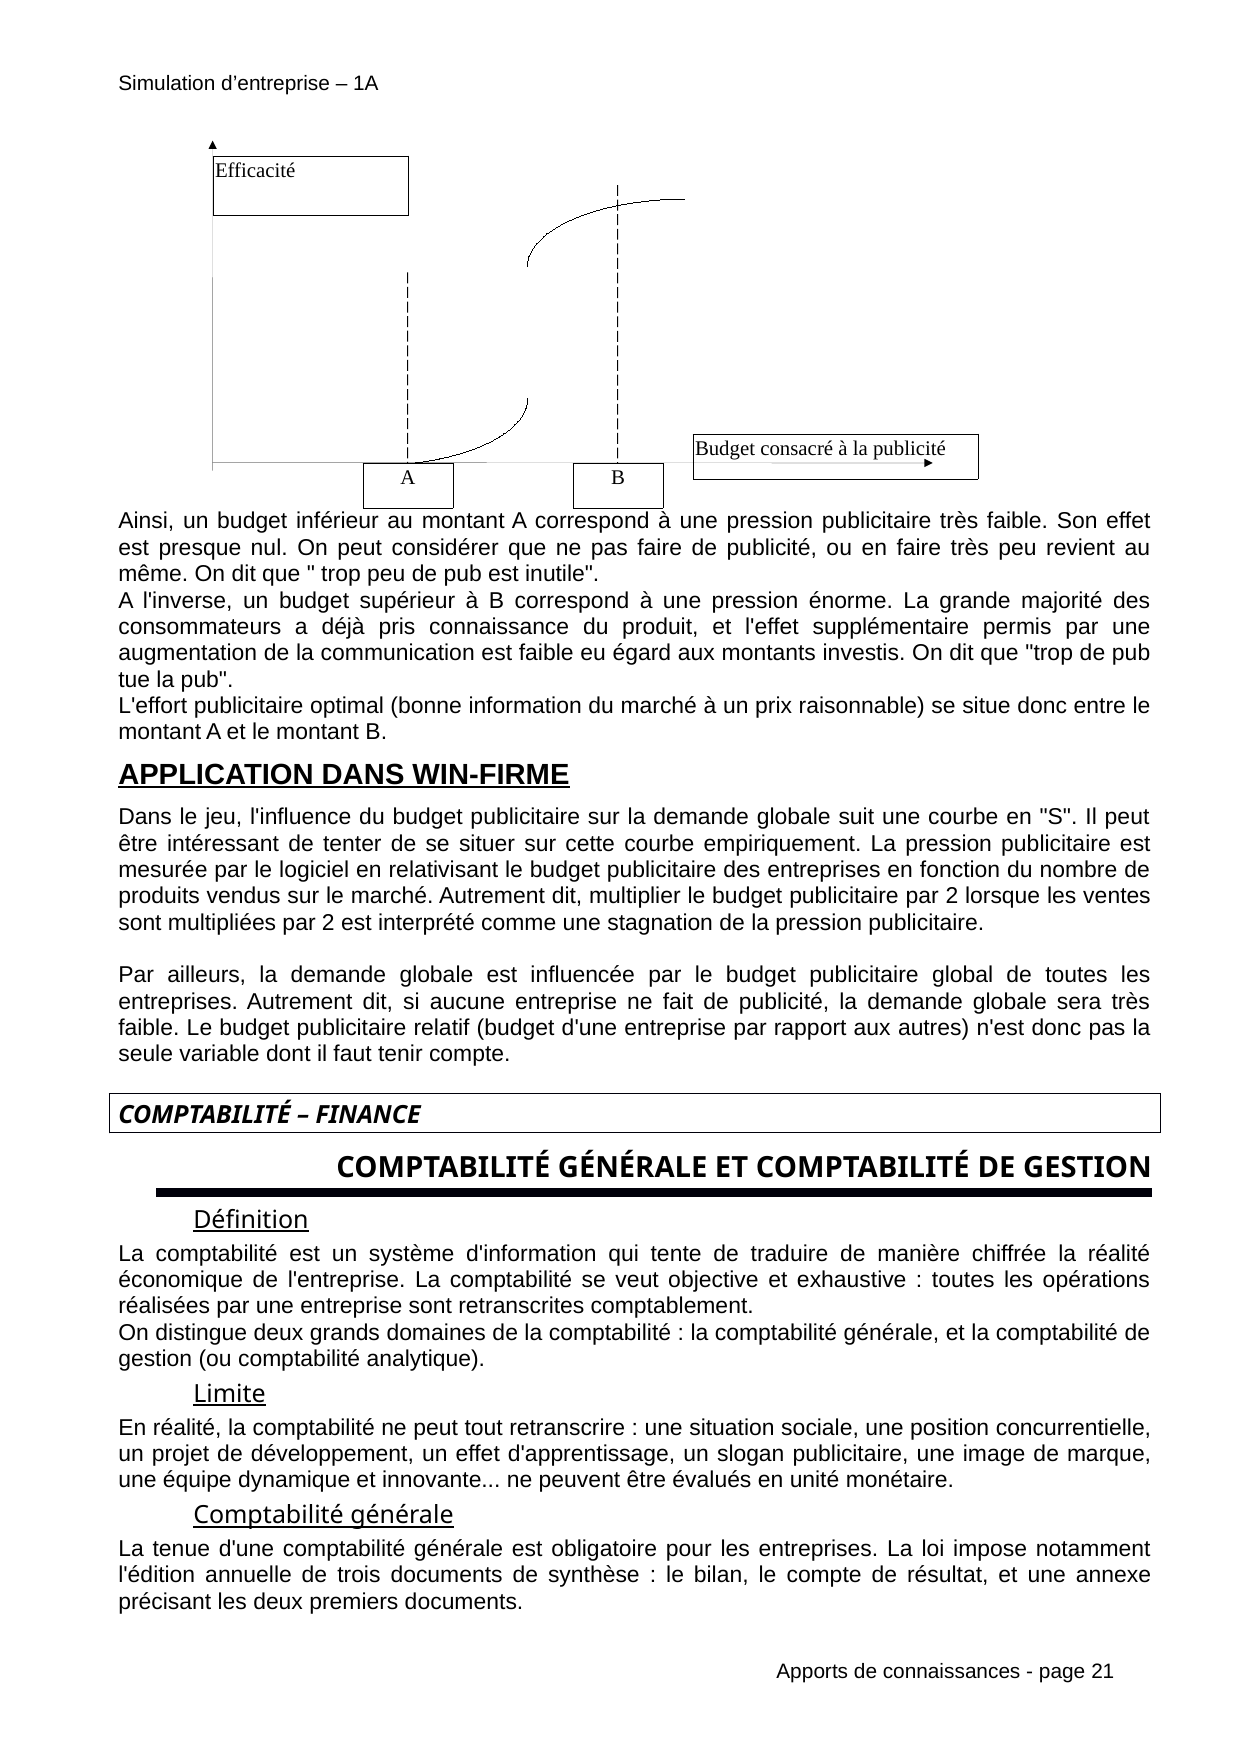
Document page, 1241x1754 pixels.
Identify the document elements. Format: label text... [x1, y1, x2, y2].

text B [575, 465, 661, 489]
subtitle COMPTABILITÉ – FINANCE [110, 1094, 1160, 1132]
subtitle Limite [193, 1375, 1152, 1409]
text Efficacité [215, 158, 406, 182]
text Par ailleurs, la demande globale est influencée par le budget publicitaire global de toutes les entreprises. Autrement dit, si aucune entreprise ne fait de publicité, la demande globale sera très faible. Le budget publicitaire relatif (budget d'une entreprise par rapport aux autres) n'est donc pas la seule variable dont il faut tenir compte. [118, 961, 1152, 1067]
text APPLICATION DANS WIN-FIRME [118, 757, 1152, 791]
text Ainsi, un budget inférieur au montant A correspond à une pression publicitaire très faible. Son effet est presque nul. On peut considérer que ne pas faire de publicité, ou en faire très peu revient au même. On dit que " trop peu de pub est inutile". [118, 507, 1152, 587]
text La comptabilité est un système d'information qui tente de traduire de manière chiffrée la réalité économique de l'entreprise. La comptabilité se veut objective et exhaustive : toutes les opérations réalisées par une entreprise sont retranscrites comptablement. [118, 1239, 1152, 1318]
text A l'inverse, un budget supérieur à B correspond à une pression énorme. La grande majorité des consommateurs a déjà pris connaissance du produit, et l'effet supplémentaire permis par une augmentation de la communication est faible eu égard aux montants investis. On dit que "trop de pub tue la pub". [118, 587, 1152, 692]
subtitle Comptabilité générale [193, 1497, 1152, 1531]
text La tenue d'une comptabilité générale est obligatoire pour les entreprises. La loi impose notamment l'édition annuelle de trois documents de synthèse : le bilan, le compte de résultat, et une annexe précisant les deux premiers documents. [118, 1535, 1152, 1614]
text Dans le jeu, l'influence du budget publicitaire sur la demande globale suit une courbe en "S". Il peut être intéressant de tenter de se situer sur cette courbe empiriquement. La pression publicitaire est mesurée par le logiciel en relativisant le budget publicitaire des entreprises en fonction du nombre de produits vendus sur le marché. Autrement dit, multiplier le budget publicitaire par 2 lorsque les ventes sont multipliées par 2 est interprété comme une stagnation de la pression publicitaire. [118, 803, 1152, 935]
text A [365, 465, 451, 489]
text On distingue deux grands domaines de la comptabilité : la comptabilité générale, et la comptabilité de gestion (ou comptabilité analytique). [118, 1318, 1152, 1371]
subtitle COMPTABILITÉ GÉNÉRALE ET COMPTABILITÉ de gestion [156, 1146, 1152, 1188]
text L'effort publicitaire optimal (bonne information du marché à un prix raisonnable) se situe donc entre le montant A et le montant B. [118, 692, 1152, 745]
text Budget consacré à la publicité [695, 436, 976, 460]
subtitle Définition [193, 1201, 1152, 1235]
text En réalité, la comptabilité ne peut tout retranscrire : une situation sociale, une position concurrentielle, un projet de développement, un effet d'apprentissage, un slogan publicitaire, une image de marque, une équipe dynamique et innovante... ne peuvent être évalués en unité monétaire. [118, 1414, 1152, 1493]
